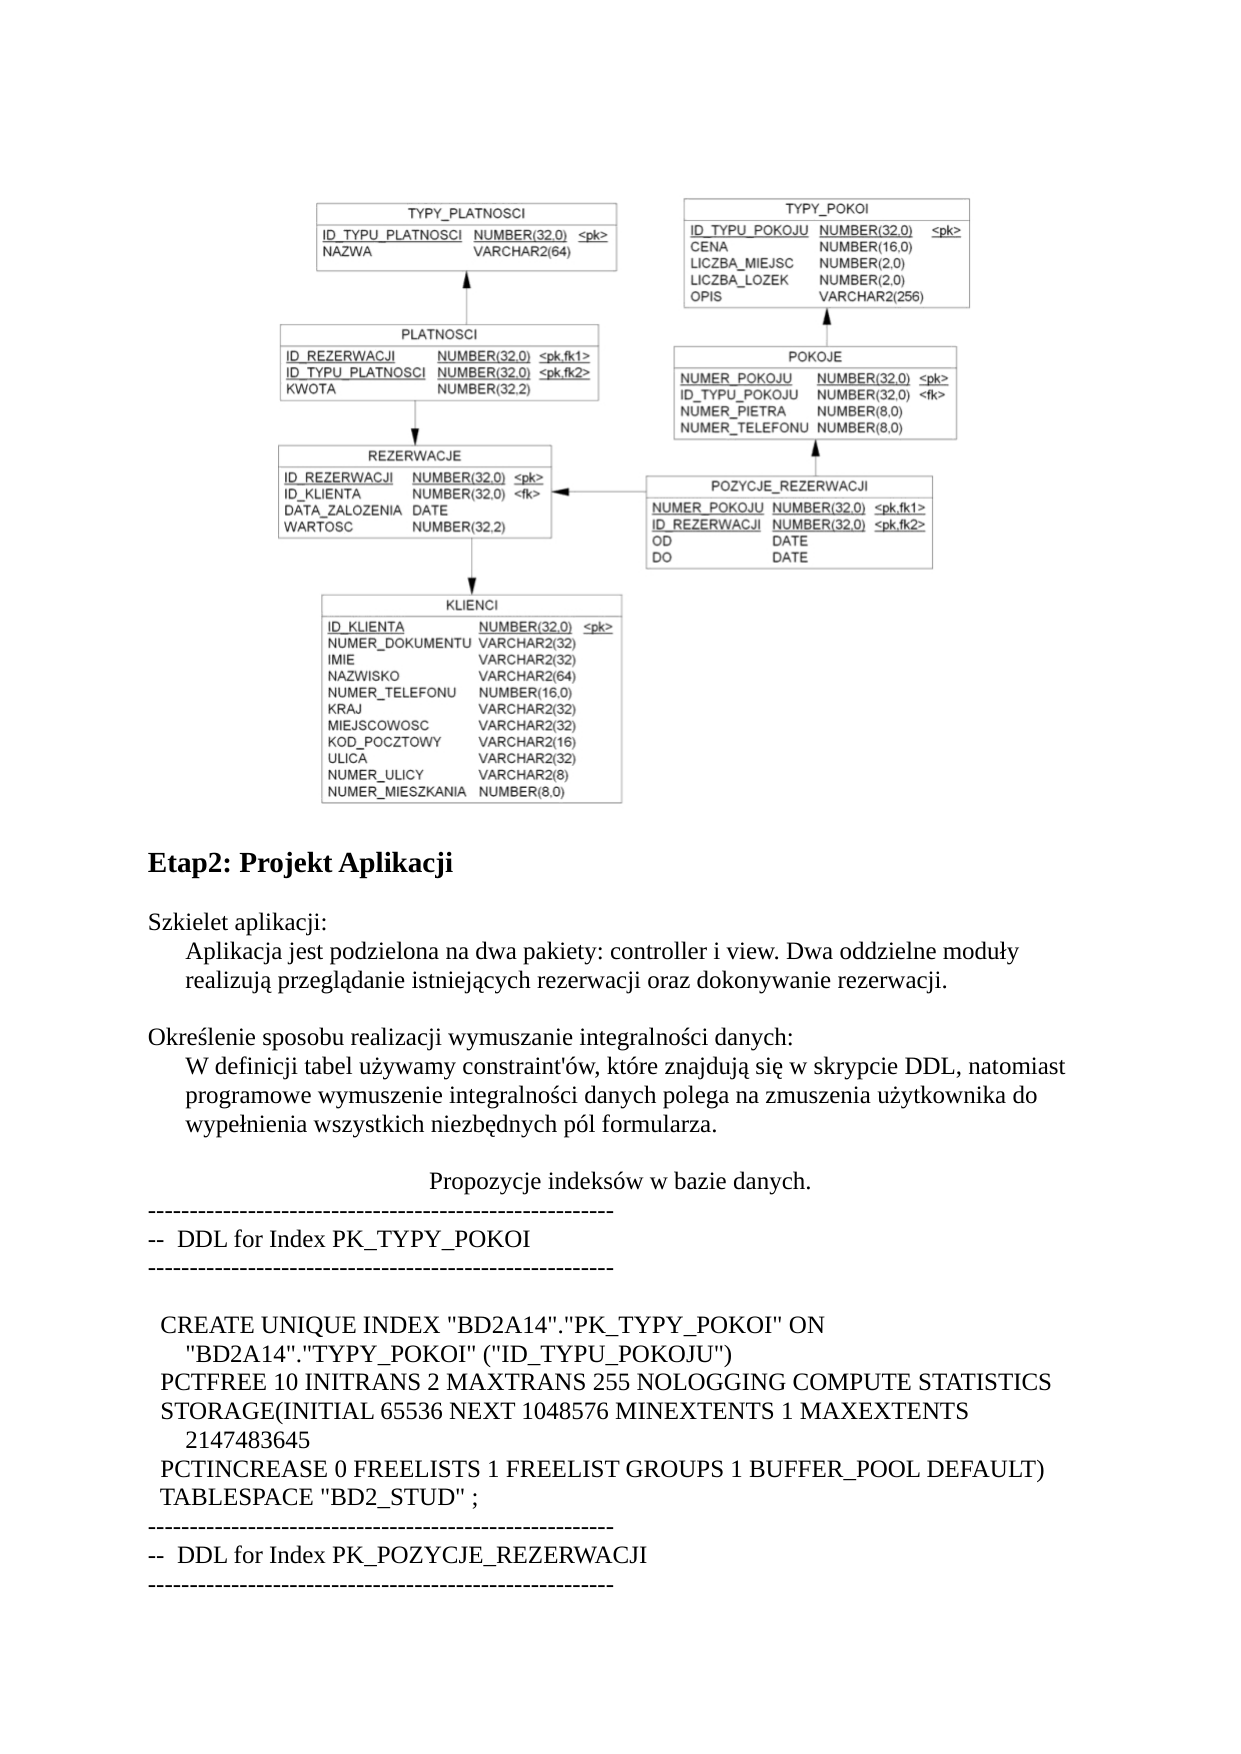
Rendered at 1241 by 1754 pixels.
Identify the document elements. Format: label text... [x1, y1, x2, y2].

text TABLESPACE "BD2_STUD" ; [148, 1482, 1093, 1511]
text Propozycje indeksów w bazie danych. [148, 1166, 1093, 1195]
picture [254, 176, 987, 817]
text PCTINCREASE 0 FREELISTS 1 FREELIST GROUPS 1 BUFFER_POOL DEFAULT) [148, 1454, 1093, 1482]
text -------------------------------------------------------- [148, 1511, 1093, 1540]
text Etap2: Projekt Aplikacji [148, 845, 1093, 879]
text W definicji tabel używamy constraint'ów, które znajdują się w skrypcie DDL, natomiast programowe wymuszenie integralności danych polega na zmuszenia użytkownika do wypełnienia wszystkich niezbędnych pól formularza. [148, 1051, 1093, 1137]
text -------------------------------------------------------- [148, 1569, 1093, 1597]
text Aplikacja jest podzielona na dwa pakiety: controller i view. Dwa oddzielne moduły realizują przeglądanie istniejących rezerwacji oraz dokonywanie rezerwacji. [148, 936, 1093, 994]
text Określenie sposobu realizacji wymuszanie integralności danych: [148, 1022, 1093, 1051]
text Szkielet aplikacji: [148, 907, 1093, 936]
text -- DDL for Index PK_TYPY_POKOI [148, 1224, 1093, 1252]
text CREATE UNIQUE INDEX "BD2A14"."PK_TYPY_POKOI" ON "BD2A14"."TYPY_POKOI" ("ID_TYPU_POKOJU") [148, 1310, 1093, 1367]
text -------------------------------------------------------- [148, 1195, 1093, 1224]
text -------------------------------------------------------- [148, 1252, 1093, 1281]
text -- DDL for Index PK_POZYCJE_REZERWACJI [148, 1540, 1093, 1569]
text PCTFREE 10 INITRANS 2 MAXTRANS 255 NOLOGGING COMPUTE STATISTICS [148, 1367, 1093, 1396]
text STORAGE(INITIAL 65536 NEXT 1048576 MINEXTENTS 1 MAXEXTENTS 2147483645 [148, 1396, 1093, 1454]
